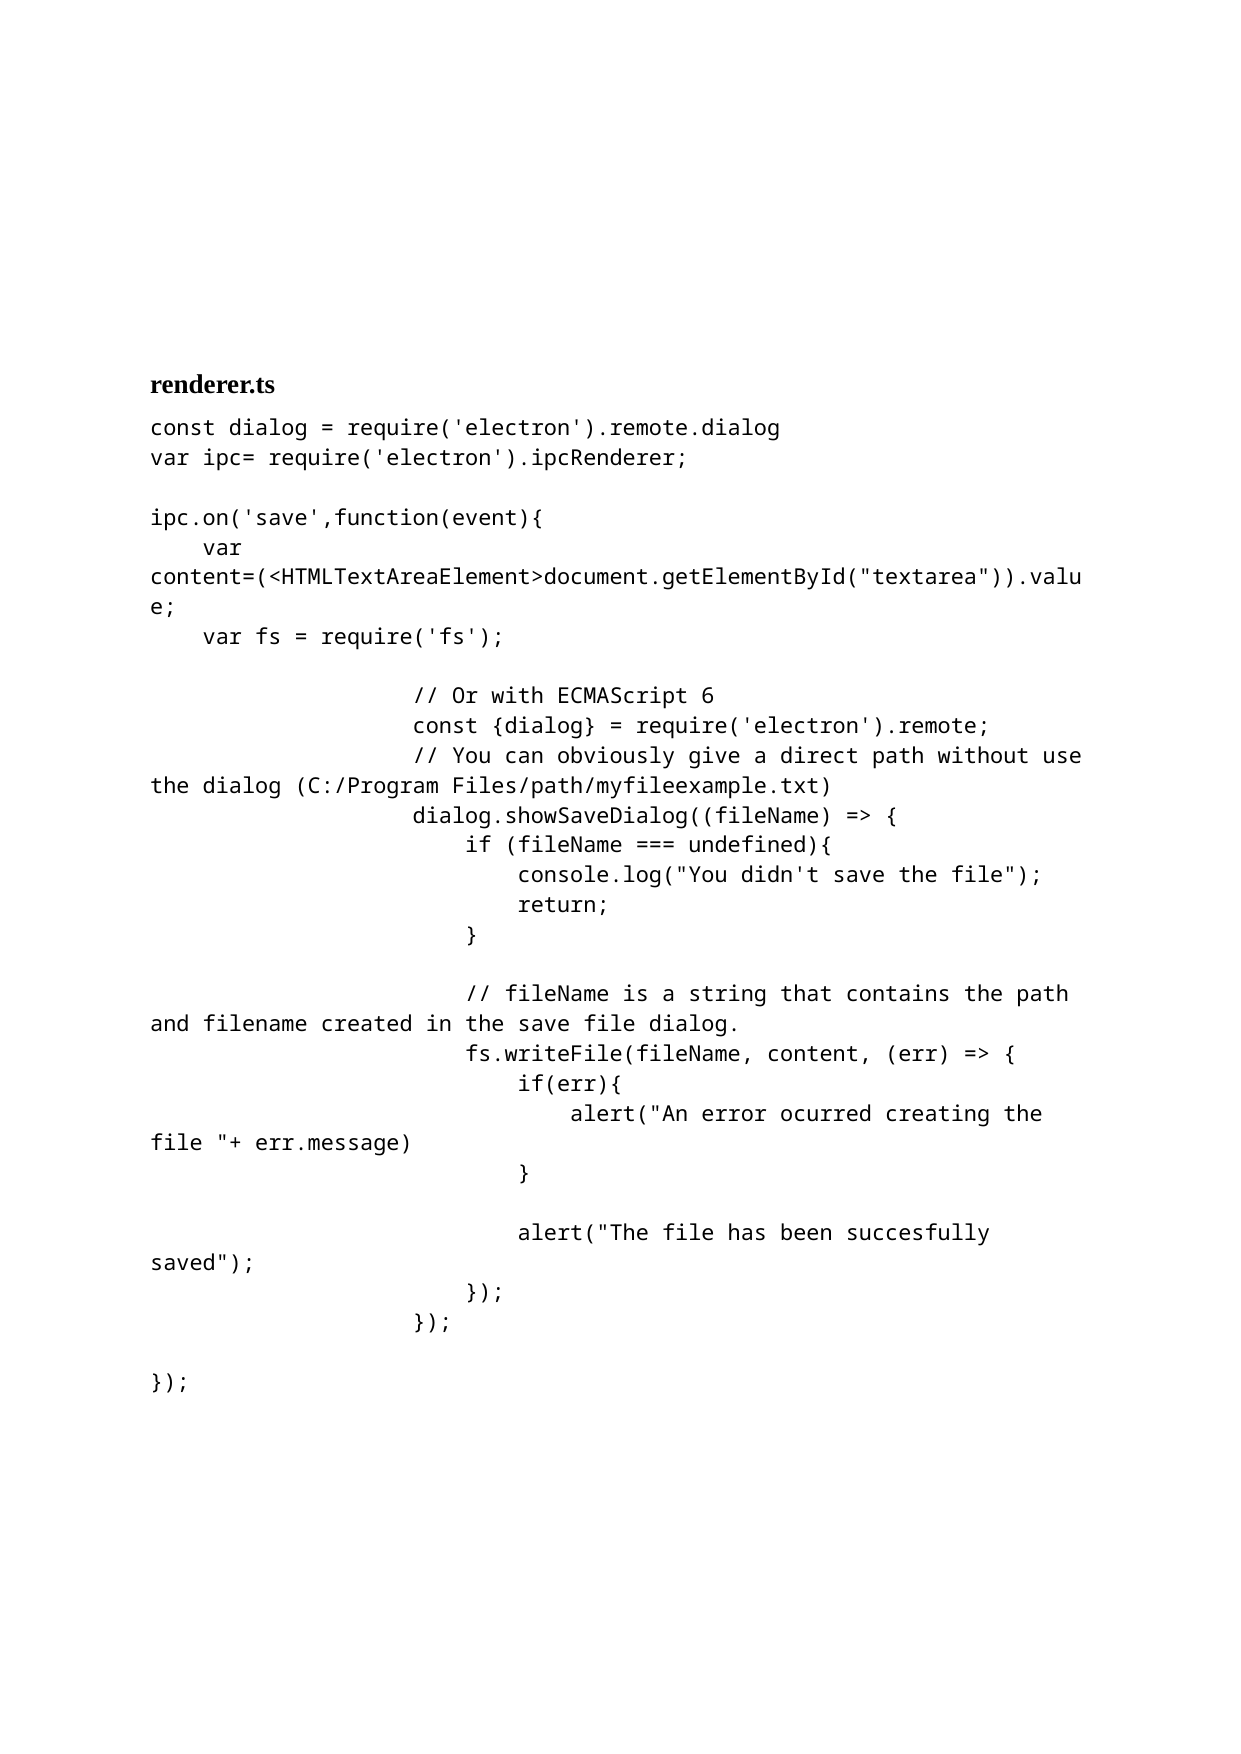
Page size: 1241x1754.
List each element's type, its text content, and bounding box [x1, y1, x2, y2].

text } [150, 1157, 1090, 1187]
text // You can obviously give a direct path without use the dialog (C:/Program Files/path/myfileexample.txt) [150, 740, 1090, 799]
text const {dialog} = require('electron').remote; [150, 710, 1090, 740]
text }); [150, 1306, 1090, 1336]
text return; [150, 889, 1090, 919]
text var content=(<HTMLTextAreaElement>document.getElementById("textarea")).value; [150, 531, 1090, 621]
text fs.writeFile(fileName, content, (err) => { [150, 1038, 1090, 1068]
text console.log("You didn't save the file"); [150, 859, 1090, 889]
text var fs = require('fs'); [150, 621, 1090, 651]
text if (fileName === undefined){ [150, 829, 1090, 859]
text alert("The file has been succesfully saved"); [150, 1217, 1090, 1276]
text var ipc= require('electron').ipcRenderer; [150, 442, 1090, 472]
text renderer.ts [150, 369, 1090, 400]
text const dialog = require('electron').remote.dialog [150, 412, 1090, 442]
text alert("An error ocurred creating the file "+ err.message) [150, 1097, 1090, 1157]
text ipc.on('save',function(event){ [150, 502, 1090, 531]
text dialog.showSaveDialog((fileName) => { [150, 799, 1090, 829]
text }); [150, 1366, 1090, 1395]
text // fileName is a string that contains the path and filename created in the save file dialog. [150, 978, 1090, 1038]
text if(err){ [150, 1068, 1090, 1097]
text } [150, 919, 1090, 948]
text }); [150, 1276, 1090, 1306]
text // Or with ECMAScript 6 [150, 680, 1090, 710]
